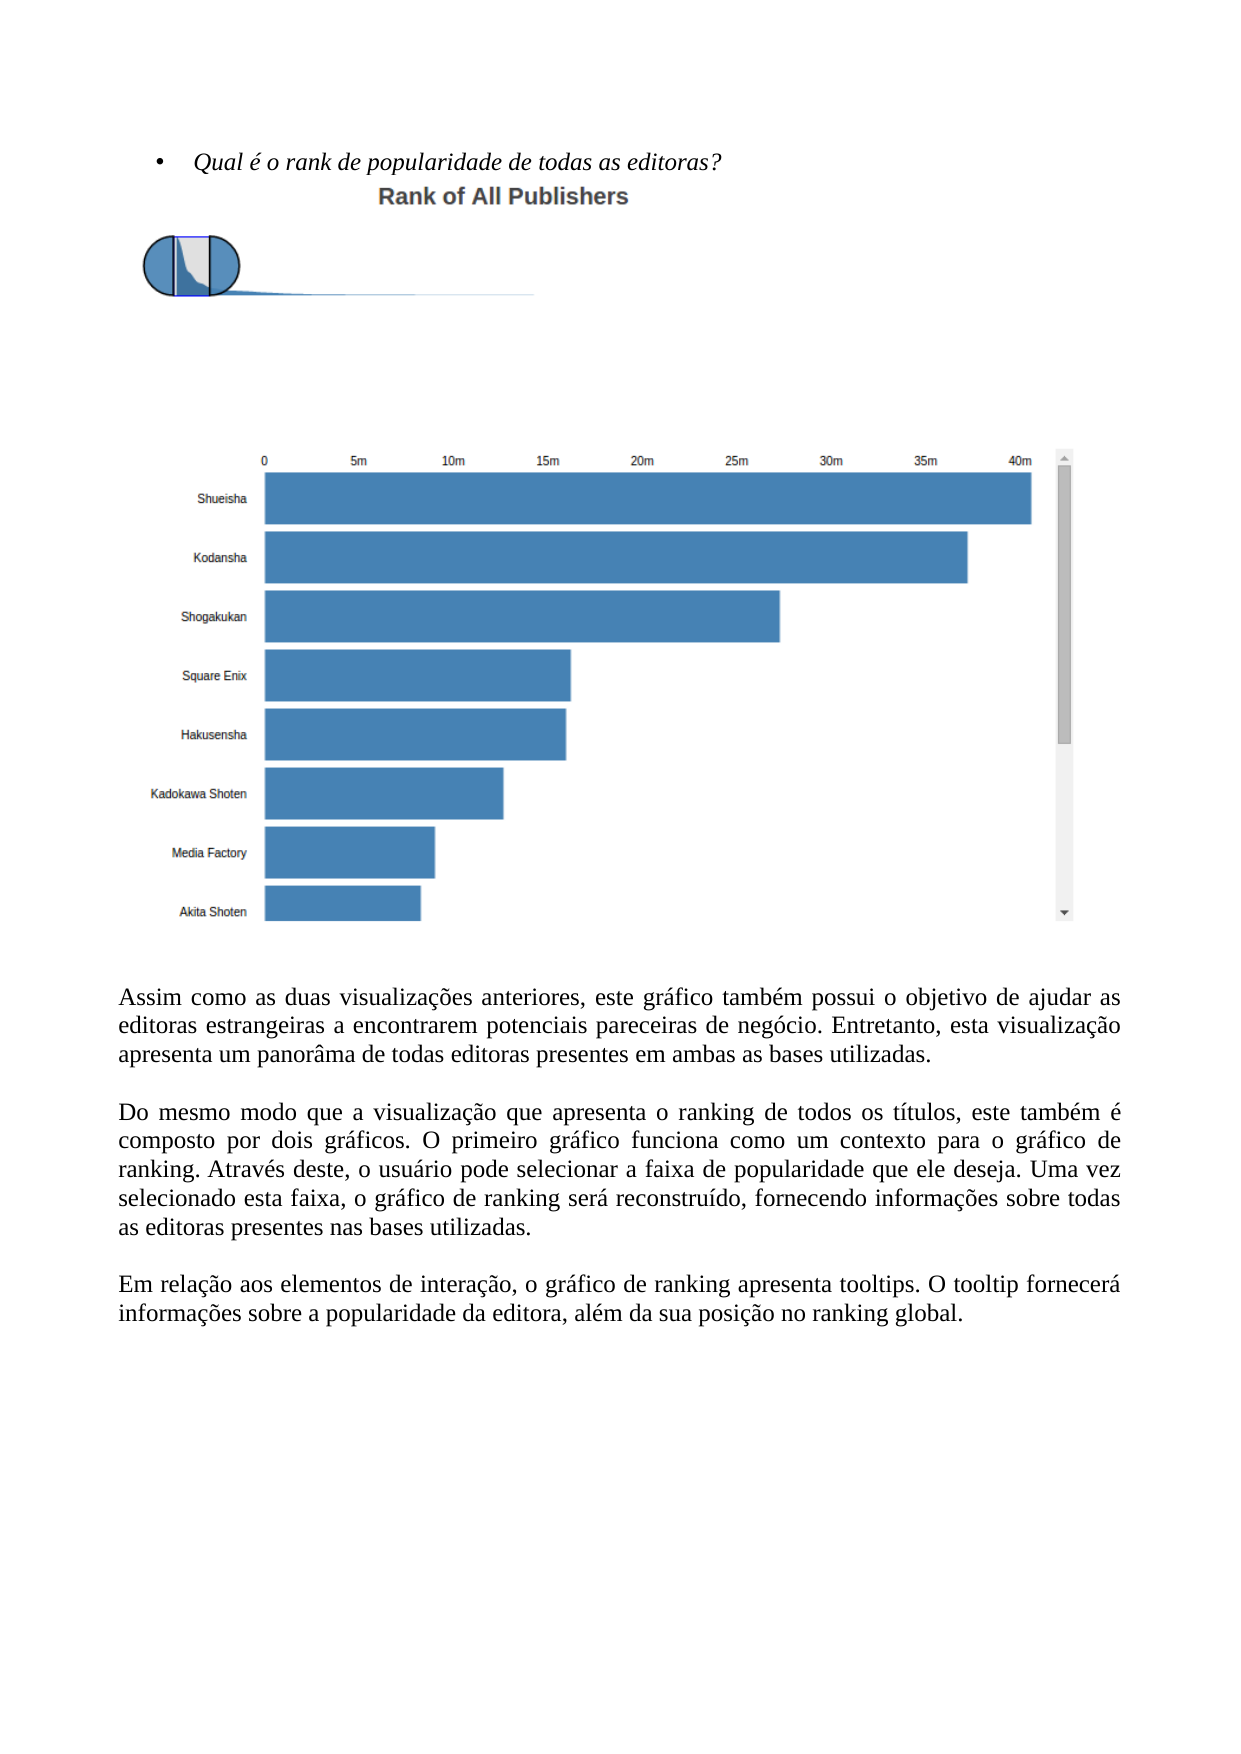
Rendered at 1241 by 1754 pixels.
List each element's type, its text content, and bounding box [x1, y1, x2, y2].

text Do mesmo modo que a visualização que apresenta o ranking de todos os títulos, este também é composto por dois gráficos. O primeiro gráfico funciona como um contexto para o gráfico de ranking. Através deste, o usuário pode selecionar a faixa de popularidade que ele deseja. Uma vez selecionado esta faixa, o gráfico de ranking será reconstruído, fornecendo informações sobre todas as editoras presentes nas bases utilizadas. [118, 1097, 1122, 1241]
text Assim como as duas visualizações anteriores, este gráfico também possui o objetivo de ajudar as editoras estrangeiras a encontrarem potenciais pareceiras de negócio. Entretanto, esta visualização apresenta um panorâma de todas editoras presentes em ambas as bases utilizadas. [118, 982, 1122, 1068]
list Qual é o rank de popularidade de todas as editoras? [156, 147, 1122, 175]
text Em relação aos elementos de interação, o gráfico de ranking apresenta tooltips. O tooltip fornecerá informações sobre a popularidade da editora, além da sua posição no ranking global. [118, 1269, 1122, 1327]
picture [118, 175, 1123, 953]
